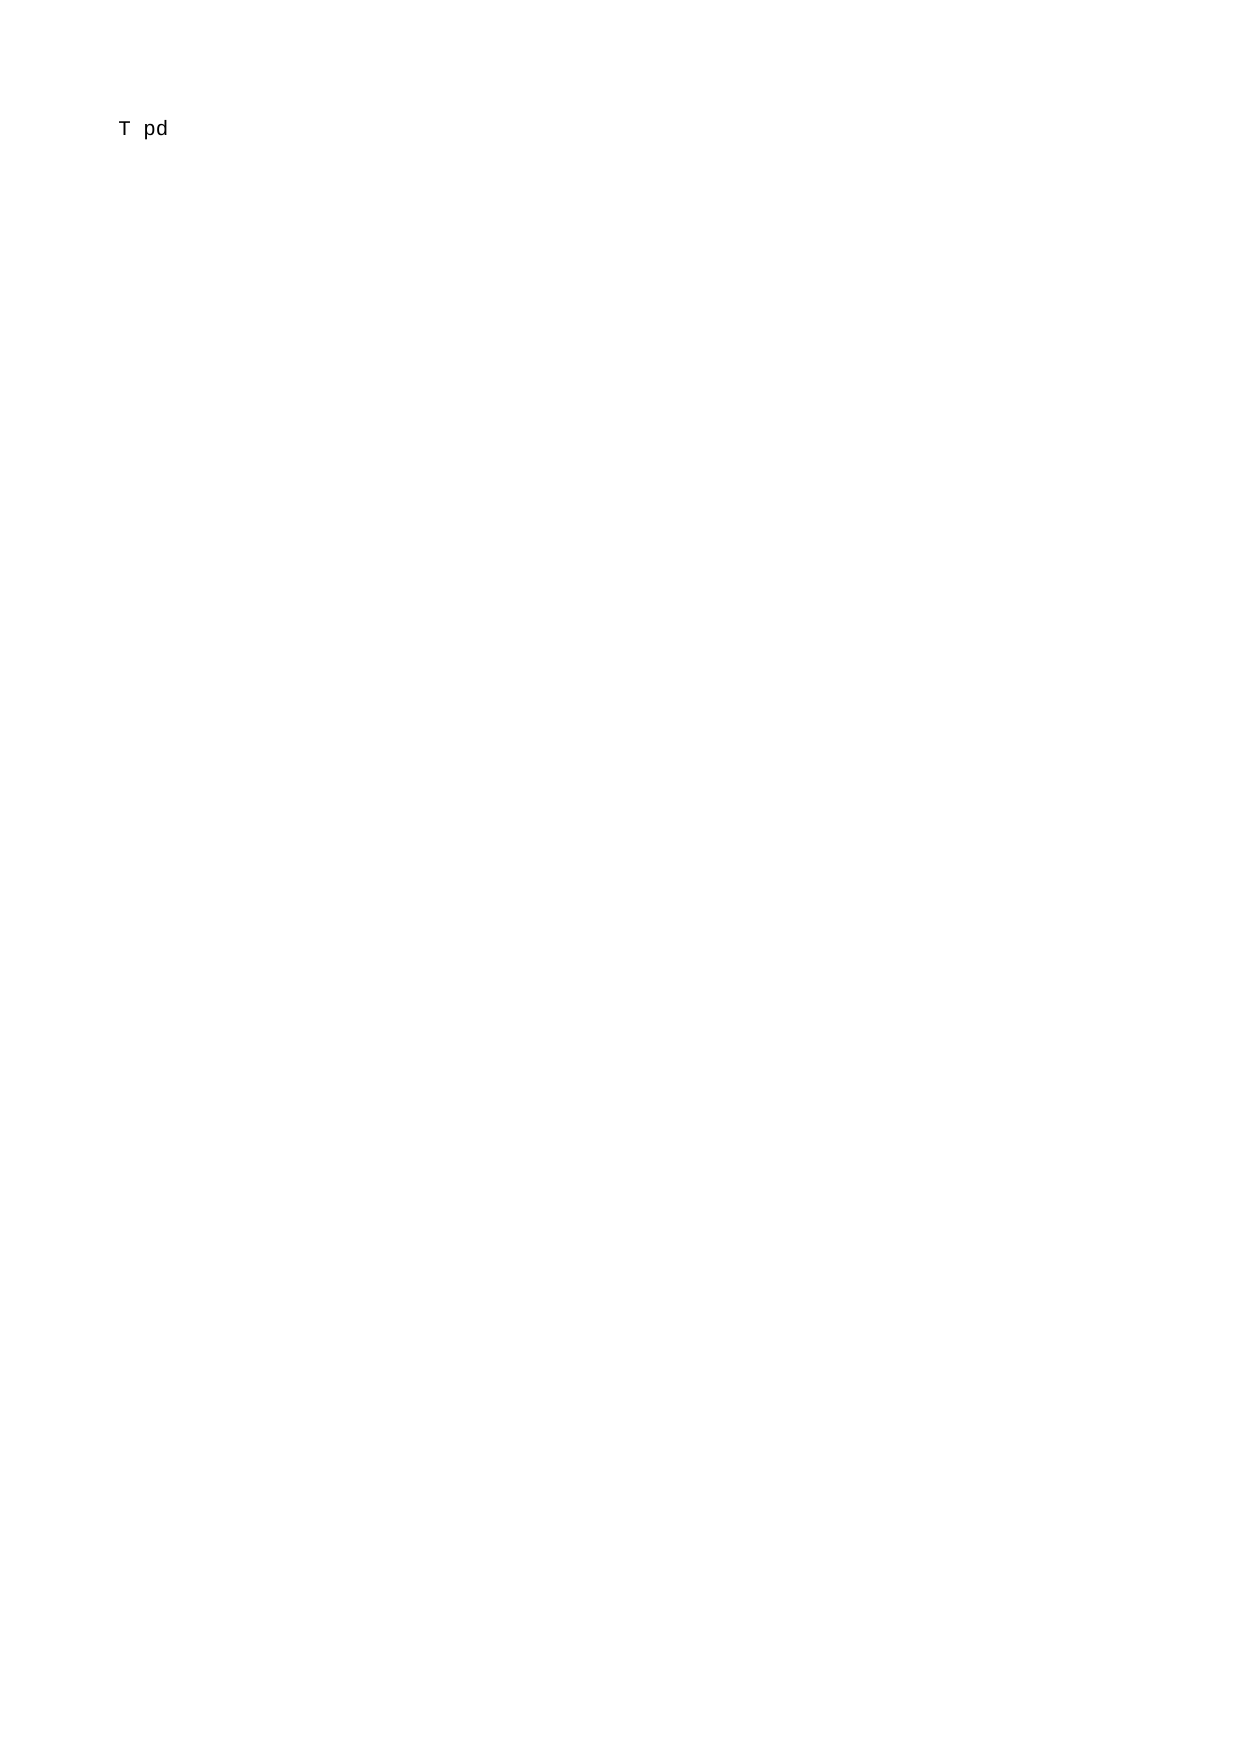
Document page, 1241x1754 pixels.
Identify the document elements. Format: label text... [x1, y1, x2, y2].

text T pd [118, 118, 1122, 142]
